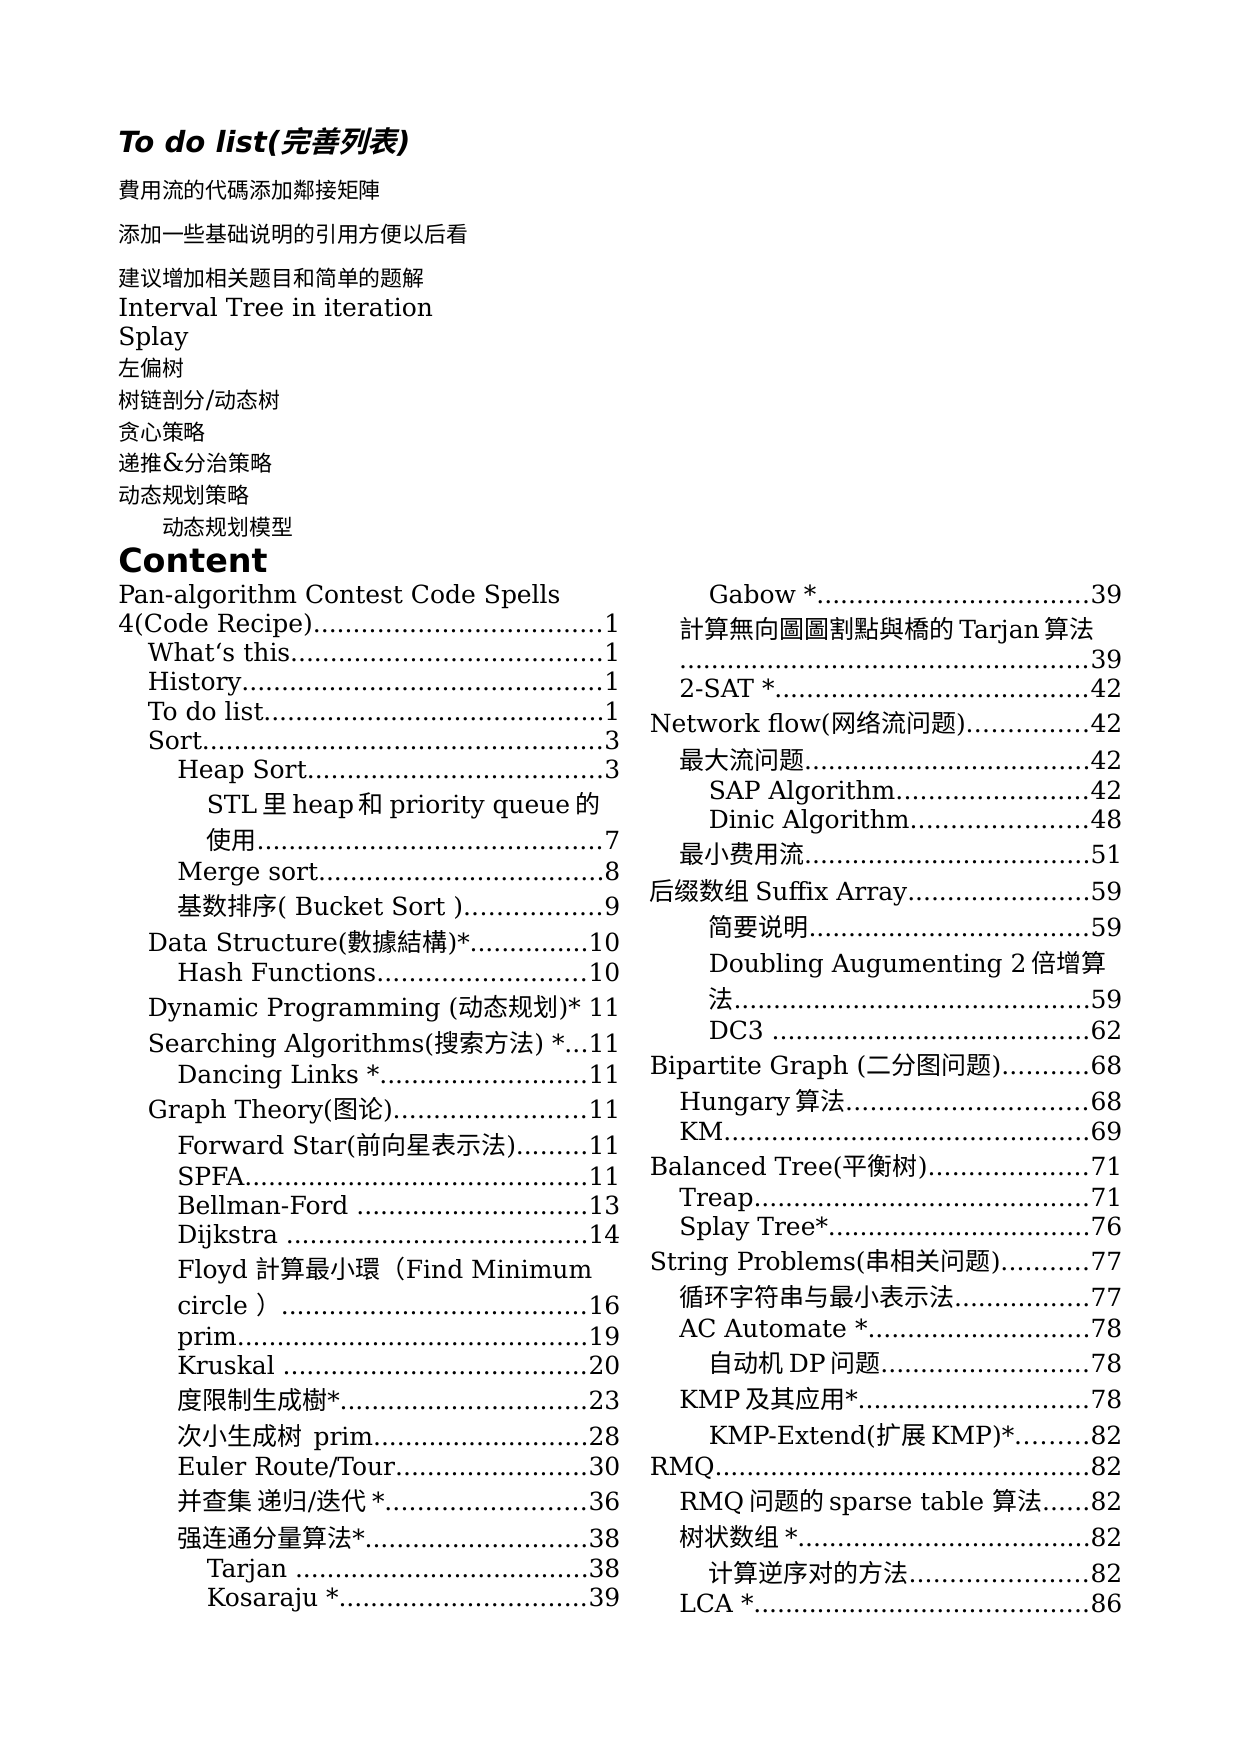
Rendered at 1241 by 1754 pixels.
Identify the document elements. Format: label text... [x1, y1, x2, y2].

text 递推&分治策略 [118, 446, 1122, 478]
text 动态规划模型 [118, 509, 1122, 541]
text Splay [118, 322, 1122, 351]
text Interval Tree in iteration [118, 293, 1122, 322]
text 添加一些基础说明的引用方便以后看 [118, 217, 1122, 249]
text 建议增加相关题目和简单的题解 [118, 261, 1122, 293]
text 贪心策略 [118, 414, 1122, 446]
text 树链剖分/动态树 [118, 383, 1122, 414]
subtitle To do list(完善列表) [118, 118, 1122, 160]
text 动态规划策略 [118, 478, 1122, 509]
text 費用流的代碼添加鄰接矩陣 [118, 173, 1122, 204]
text 左偏树 [118, 351, 1122, 383]
